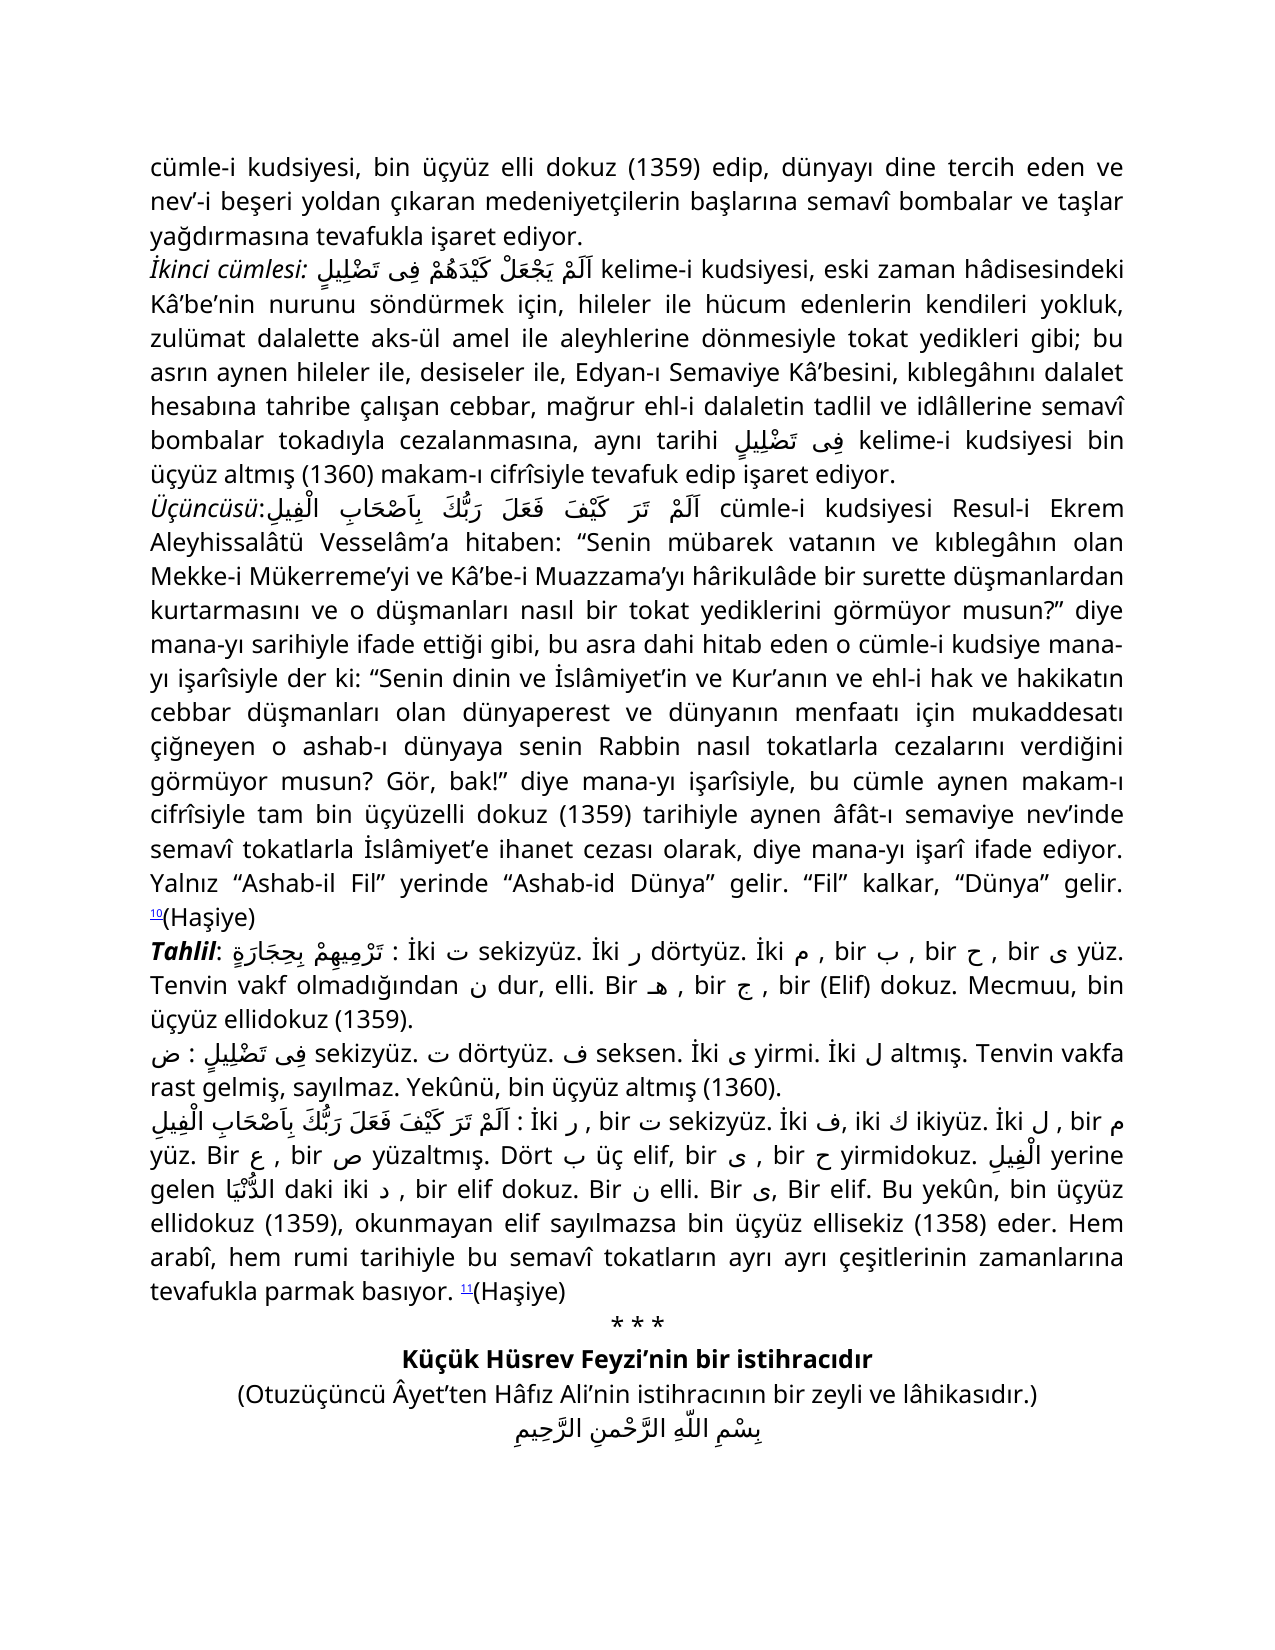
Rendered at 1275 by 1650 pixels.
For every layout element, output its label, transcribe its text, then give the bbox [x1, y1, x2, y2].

text بِسْمِ اللّهِ الرَّحْمنِ الرَّحِيمِ [150, 1410, 1125, 1444]
text Birinci cümlesi: Kâ’be-i Muazzama’ya hücum eden Ebrehe askerlerinin başlarına Ebabil tayyareleriyle semavî bombalar yağdırmasını ifade eden تَرْمِيهِمْ بِحِجَارَةٍ cümle-i kudsiyesi, bin üçyüz elli dokuz (1359) edip, dünyayı dine tercih eden ve nev’-i beşeri yoldan çıkaran medeniyetçilerin başlarına semavî bombalar ve taşlar yağdırmasına tevafukla işaret ediyor. [150, 150, 1125, 252]
text فِى تَضْلِيلٍ : ض sekizyüz. ت dörtyüz. ف seksen. İki ى yirmi. İki ل altmış. Tenvin vakfa rast gelmiş, sayılmaz. Yekûnü, bin üçyüz altmış (1360). [150, 1036, 1125, 1104]
subtitle Küçük Hüsrev Feyzi’nin bir istihracıdır [150, 1342, 1125, 1376]
text Tahlil: تَرْمِيهِمْ بِحِجَارَةٍ : İki ت sekizyüz. İki ر dörtyüz. İki م , bir ب , bir ح , bir ى yüz. Tenvin vakf olmadığından ن dur, elli. Bir هـ , bir ج , bir (Elif) dokuz. Mecmuu, bin üçyüz ellidokuz (1359). [150, 933, 1125, 1036]
text اَلَمْ تَرَ كَيْفَ فَعَلَ رَبُّكَ بِاَصْحَابِ الْفِيلِ : İki ر , bir ت sekizyüz. İki ف, iki ك ikiyüz. İki ل , bir م yüz. Bir ع , bir ص yüzaltmış. Dört ب üç elif, bir ى , bir ح yirmidokuz. الْفِيلِ yerine gelen الدُّنْيَا daki iki د , bir elif dokuz. Bir ن elli. Bir ى, Bir elif. Bu yekûn, bin üçyüz ellidokuz (1359), okunmayan elif sayılmazsa bin üçyüz ellisekiz (1358) eder. Hem arabî, hem rumi tarihiyle bu semavî tokatların ayrı ayrı çeşitlerinin zamanlarına tevafukla parmak basıyor. 11(Haşiye) [150, 1104, 1125, 1308]
text İkinci cümlesi: اَلَمْ يَجْعَلْ كَيْدَهُمْ فِى تَضْلِيلٍ kelime-i kudsiyesi, eski zaman hâdisesindeki Kâ’be’nin nurunu söndürmek için, hileler ile hücum edenlerin kendileri yokluk, zulümat dalalette aks-ül amel ile aleyhlerine dönmesiyle tokat yedikleri gibi; bu asrın aynen hileler ile, desiseler ile, Edyan-ı Semaviye Kâ’besini, kıblegâhını dalalet hesabına tahribe çalışan cebbar, mağrur ehl-i dalaletin tadlil ve idlâllerine semavî bombalar tokadıyla cezalanmasına, aynı tarihi فِى تَضْلِيلٍ kelime-i kudsiyesi bin üçyüz altmış (1360) makam-ı cifrîsiyle tevafuk edip işaret ediyor. [150, 252, 1125, 491]
text Üçüncüsü:اَلَمْ تَرَ كَيْفَ فَعَلَ رَبُّكَ بِاَصْحَابِ الْفِيلِ cümle-i kudsiyesi Resul-i Ekrem Aleyhissalâtü Vesselâm’a hitaben: “Senin mübarek vatanın ve kıblegâhın olan Mekke-i Mükerreme’yi ve Kâ’be-i Muazzama’yı hârikulâde bir surette düşmanlardan kurtarmasını ve o düşmanları nasıl bir tokat yediklerini görmüyor musun?” diye mana-yı sarihiyle ifade ettiği gibi, bu asra dahi hitab eden o cümle-i kudsiye mana-yı işarîsiyle der ki: “Senin dinin ve İslâmiyet’in ve Kur’anın ve ehl-i hak ve hakikatın cebbar düşmanları olan dünyaperest ve dünyanın menfaatı için mukaddesatı çiğneyen o ashab-ı dünyaya senin Rabbin nasıl tokatlarla cezalarını verdiğini görmüyor musun? Gör, bak!” diye mana-yı işarîsiyle, bu cümle aynen makam-ı cifrîsiyle tam bin üçyüzelli dokuz (1359) tarihiyle aynen âfât-ı semaviye nev’inde semavî tokatlarla İslâmiyet’e ihanet cezası olarak, diye mana-yı işarî ifade ediyor. Yalnız “Ashab-il Fil” yerinde “Ashab-id Dünya” gelir. “Fil” kalkar, “Dünya” gelir. 10(Haşiye) [150, 491, 1125, 933]
text (Otuzüçüncü Âyet’ten Hâfız Ali’nin istihracının bir zeyli ve lâhikasıdır.) [150, 1376, 1125, 1410]
text * * * [150, 1308, 1125, 1342]
